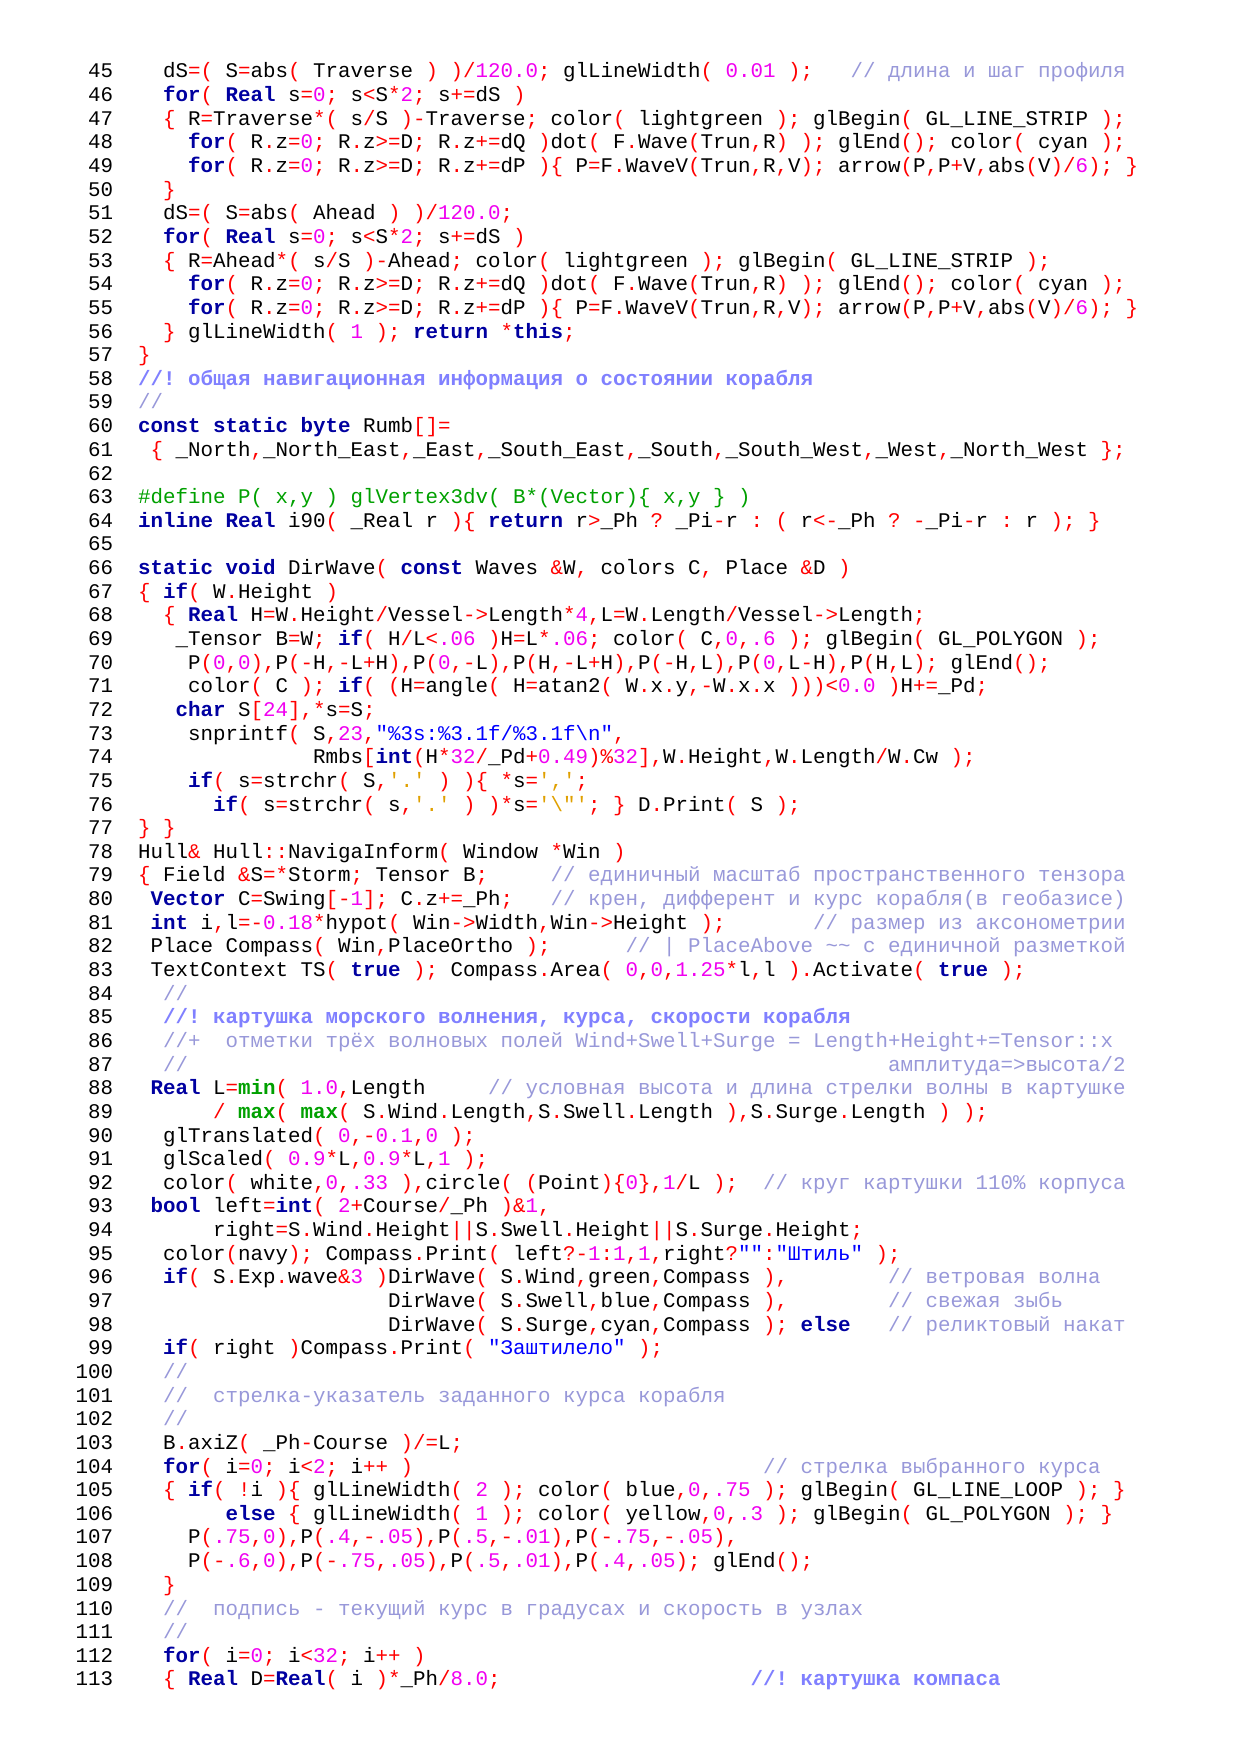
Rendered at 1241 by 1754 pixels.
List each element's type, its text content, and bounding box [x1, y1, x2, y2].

subtitle 104 for( i=0; i<2; i++ ) // стрелка выбранного курса [75, 1456, 225, 1479]
subtitle 80 Vector C=Swing[-1]; C.z+=_Ph; // крен, дифферент и курс корабля(в геобазисе) [500, 888, 1181, 912]
subtitle 106 else { glLineWidth( 1 ); color( yellow,0,.3 ); glBegin( GL_POLYGON ); } [700, 1503, 813, 1527]
subtitle 60 const static byte Rumb[]= [75, 415, 363, 439]
subtitle 56 } glLineWidth( 1 ); return *this; [325, 321, 1181, 344]
subtitle 103 B.axiZ( _Ph-Course )/=L; [450, 1432, 1181, 1456]
subtitle 100 // [75, 1361, 1181, 1385]
subtitle 98 DirWave( S.Surge,cyan,Compass ); else // реликтовый накат [763, 1314, 1181, 1337]
subtitle 107 P(.75,0),P(.4,-.05),P(.5,-.01),P(-.75,-.05), [450, 1527, 575, 1550]
subtitle 57 } [75, 344, 1181, 368]
subtitle 82 Place Compass( Win,PlaceOrtho ); // | PlaceAbove ~~ c единичной разметкой [525, 935, 1181, 959]
subtitle 96 if( S.Exp.wave&3 )DirWave( S.Wind,green,Compass ), // ветровая волна [75, 1266, 213, 1290]
subtitle 46 for( Real s=0; s<S*2; s+=dS ) [75, 84, 288, 108]
subtitle 85 //! картушка морского волнения, курса, скорости корабля [75, 1006, 1181, 1030]
subtitle 60 const static byte Rumb[]= [413, 415, 1181, 439]
subtitle 88 Real L=min( 1.0,Length // условная высота и длина стрелки волны в картушке [225, 1077, 350, 1101]
subtitle 91 glScaled( 0.9*L,0.9*L,1 ); [263, 1148, 338, 1172]
subtitle 106 else { glLineWidth( 1 ); color( yellow,0,.3 ); glBegin( GL_POLYGON ); } [75, 1503, 313, 1527]
subtitle 46 for( Real s=0; s<S*2; s+=dS ) [300, 84, 350, 108]
subtitle 92 color( white,0,.33 ),circle( (Point){0},1/L ); // круг картушки 110% корпуса [713, 1172, 1181, 1196]
subtitle 91 glScaled( 0.9*L,0.9*L,1 ); [425, 1148, 1181, 1172]
subtitle 86 //+ отметки трёх волновых полей Wind+Swell+Surge = Length+Height+=Tensor::x [75, 1030, 1181, 1054]
subtitle 104 for( i=0; i<2; i++ ) // стрелка выбранного курса [363, 1456, 1181, 1479]
subtitle 97 DirWave( S.Swell,blue,Compass ), // свежая зыбь [763, 1290, 1181, 1314]
subtitle 69 _Tensor B=W; if( H/L<.06 )H=L*.06; color( C,0,.6 ); glBegin( GL_POLYGON ); [1075, 628, 1181, 652]
subtitle 69 _Tensor B=W; if( H/L<.06 )H=L*.06; color( C,0,.6 ); glBegin( GL_POLYGON ); [75, 628, 175, 652]
subtitle 107 P(.75,0),P(.4,-.05),P(.5,-.01),P(-.75,-.05), [75, 1527, 188, 1550]
subtitle 75 if( s=strchr( S,'.' ) ){ *s=','; [525, 770, 1181, 793]
subtitle 97 DirWave( S.Swell,blue,Compass ), // свежая зыбь [75, 1290, 388, 1314]
subtitle 79 { Field &S=*Storm; Tensor B; // единичный масштаб пространственного тензора [75, 864, 1181, 888]
subtitle 45 dS=( S=abs( Traverse ) )/120.0; glLineWidth( 0.01 ); // длина и шаг профиля [700, 61, 1181, 84]
subtitle 81 int i,l=-0.18*hypot( Win->Width,Win->Height ); // размер из аксонометрии [75, 912, 200, 935]
subtitle 48 for( R.z=0; R.z>=D; R.z+=dQ )dot( F.Wave(Trun,R) ); glEnd(); color( cyan ); [75, 131, 250, 155]
subtitle 50 } [75, 179, 1181, 202]
subtitle 105 { if( !i ){ glLineWidth( 2 ); color( blue,0,.75 ); glBegin( GL_LINE_LOOP ); } [450, 1479, 538, 1503]
subtitle 69 _Tensor B=W; if( H/L<.06 )H=L*.06; color( C,0,.6 ); glBegin( GL_POLYGON ); [425, 628, 500, 652]
subtitle 74 Rmbs[int(H*32/_Pd+0.49)%32],W.Height,W.Length/W.Cw ); [363, 746, 425, 770]
subtitle 84 // [75, 983, 1181, 1006]
subtitle 108 P(-.6,0),P(-.75,.05),P(.5,.01),P(.4,.05); glEnd(); [313, 1550, 450, 1574]
subtitle 46 for( Real s=0; s<S*2; s+=dS ) [388, 84, 438, 108]
subtitle 83 TextContext TS( true ); Compass.Area( 0,0,1.25*l,l ).Activate( true ); [913, 959, 1181, 983]
subtitle 64 inline Real i90( _Real r ){ return r>_Ph ? _Pi-r : ( r<-_Ph ? -_Pi-r : r ); } [75, 510, 288, 533]
subtitle 94 right=S.Wind.Height||S.Swell.Height||S.Surge.Height; [75, 1219, 213, 1243]
subtitle 83 TextContext TS( true ); Compass.Area( 0,0,1.25*l,l ).Activate( true ); [600, 959, 738, 983]
subtitle 54 for( R.z=0; R.z>=D; R.z+=dQ )dot( F.Wave(Trun,R) ); glEnd(); color( cyan ); [75, 273, 250, 297]
subtitle 108 P(-.6,0),P(-.75,.05),P(.5,.01),P(.4,.05); glEnd(); [463, 1550, 575, 1574]
subtitle 90 glTranslated( 0,-0.1,0 ); [75, 1124, 1181, 1148]
subtitle 93 bool left=int( 2+Course/_Ph )&1, [75, 1196, 213, 1219]
subtitle 71 color( C ); if( (H=angle( H=atan2( W.x.y,-W.x.x )))<0.0 )H+=_Pd; [300, 675, 400, 699]
subtitle 74 Rmbs[int(H*32/_Pd+0.49)%32],W.Height,W.Length/W.Cw ); [950, 746, 1181, 770]
subtitle 78 Hull& Hull::NavigaInform( Window *Win ) [613, 841, 1181, 864]
subtitle 113 { Real D=Real( i )*_Ph/8.0; //! картушка компаса [75, 1668, 1181, 1692]
subtitle 106 else { glLineWidth( 1 ); color( yellow,0,.3 ); glBegin( GL_POLYGON ); } [1063, 1503, 1181, 1527]
subtitle 67 { if( W.Height ) [325, 581, 1181, 604]
subtitle 110 // подпись - текущий курс в градусах и скорость в узлах [75, 1597, 1181, 1621]
subtitle 46 for( Real s=0; s<S*2; s+=dS ) [513, 84, 1181, 108]
subtitle 69 _Tensor B=W; if( H/L<.06 )H=L*.06; color( C,0,.6 ); glBegin( GL_POLYGON ); [538, 628, 613, 652]
subtitle 74 Rmbs[int(H*32/_Pd+0.49)%32],W.Height,W.Length/W.Cw ); [525, 746, 663, 770]
subtitle 67 { if( W.Height ) [75, 581, 213, 604]
subtitle 74 Rmbs[int(H*32/_Pd+0.49)%32],W.Height,W.Length/W.Cw ); [75, 746, 313, 770]
subtitle 55 for( R.z=0; R.z>=D; R.z+=dP ){ P=F.WaveV(Trun,R,V); arrow(P,P+V,abs(V)/6); } [75, 297, 250, 321]
subtitle 95 color(navy); Compass.Print( left?-1:1,1,right?"":"Штиль" ); [75, 1243, 163, 1266]
subtitle 87 // амплитуда=>высота/2 [75, 1054, 1181, 1077]
subtitle 105 { if( !i ){ glLineWidth( 2 ); color( blue,0,.75 ); glBegin( GL_LINE_LOOP ); } [675, 1479, 800, 1503]
subtitle 91 glScaled( 0.9*L,0.9*L,1 ); [350, 1148, 413, 1172]
subtitle 68 { Real H=W.Height/Vessel->Length*4,L=W.Length/Vessel->Length; [913, 604, 1181, 628]
subtitle 83 TextContext TS( true ); Compass.Area( 0,0,1.25*l,l ).Activate( true ); [325, 959, 450, 983]
subtitle 109 } [75, 1574, 1181, 1597]
subtitle 63 #define P( x,y ) glVertex3dv( B*(Vector){ x,y } ) [75, 486, 1181, 510]
subtitle 104 for( i=0; i<2; i++ ) // стрелка выбранного курса [300, 1456, 350, 1479]
subtitle 59 // [75, 392, 1181, 415]
subtitle 68 { Real H=W.Height/Vessel->Length*4,L=W.Length/Vessel->Length; [75, 604, 250, 628]
subtitle 108 P(-.6,0),P(-.75,.05),P(.5,.01),P(.4,.05); glEnd(); [75, 1550, 188, 1574]
subtitle 112 for( i=0; i<32; i++ ) [75, 1645, 225, 1668]
subtitle 66 static void DirWave( const Waves &W, colors C, Place &D ) [375, 557, 475, 581]
subtitle 82 Place Compass( Win,PlaceOrtho ); // | PlaceAbove ~~ c единичной разметкой [75, 935, 150, 959]
subtitle 111 // [75, 1621, 1181, 1645]
subtitle 76 if( s=strchr( s,'.' ) )*s='\"'; } D.Print( S ); [75, 793, 1181, 817]
subtitle 112 for( i=0; i<32; i++ ) [375, 1645, 1181, 1668]
subtitle 108 P(-.6,0),P(-.75,.05),P(.5,.01),P(.4,.05); glEnd(); [775, 1550, 1181, 1574]
subtitle 70 P(0,0),P(-H,-L+H),P(0,-L),P(H,-L+H),P(-H,L),P(0,L-H),P(H,L); glEnd(); [75, 652, 188, 675]
subtitle 70 P(0,0),P(-H,-L+H),P(0,-L),P(H,-L+H),P(-H,L),P(0,L-H),P(H,L); glEnd(); [1013, 652, 1181, 675]
subtitle 92 color( white,0,.33 ),circle( (Point){0},1/L ); // круг картушки 110% корпуса [75, 1172, 163, 1196]
subtitle 106 else { glLineWidth( 1 ); color( yellow,0,.3 ); glBegin( GL_POLYGON ); } [450, 1503, 538, 1527]
subtitle 73 snprintf( S,23,"%3s:%3.1f/%3.1f\n", [325, 723, 1181, 746]
subtitle 71 color( C ); if( (H=angle( H=atan2( W.x.y,-W.x.x )))<0.0 )H+=_Pd; [788, 675, 900, 699]
subtitle 45 dS=( S=abs( Traverse ) )/120.0; glLineWidth( 0.01 ); // длина и шаг профиля [425, 61, 563, 84]
subtitle 89 / max( max( S.Wind.Length,S.Swell.Length ),S.Surge.Length ) ); [75, 1101, 363, 1124]
subtitle 74 Rmbs[int(H*32/_Pd+0.49)%32],W.Height,W.Length/W.Cw ); [438, 746, 488, 770]
subtitle 73 snprintf( S,23,"%3s:%3.1f/%3.1f\n", [75, 723, 188, 746]
subtitle 89 / max( max( S.Wind.Length,S.Swell.Length ),S.Surge.Length ) ); [938, 1101, 1181, 1124]
subtitle 45 dS=( S=abs( Traverse ) )/120.0; glLineWidth( 0.01 ); // длина и шаг профиля [75, 61, 163, 84]
subtitle 49 for( R.z=0; R.z>=D; R.z+=dP ){ P=F.WaveV(Trun,R,V); arrow(P,P+V,abs(V)/6); } [75, 155, 250, 179]
subtitle 54 for( R.z=0; R.z>=D; R.z+=dQ )dot( F.Wave(Trun,R) ); glEnd(); color( cyan ); [1100, 273, 1181, 297]
subtitle 107 P(.75,0),P(.4,-.05),P(.5,-.01),P(-.75,-.05), [588, 1527, 1181, 1550]
subtitle 55 for( R.z=0; R.z>=D; R.z+=dP ){ P=F.WaveV(Trun,R,V); arrow(P,P+V,abs(V)/6); } [1050, 297, 1181, 321]
subtitle 92 color( white,0,.33 ),circle( (Point){0},1/L ); // круг картушки 110% корпуса [600, 1172, 688, 1196]
subtitle 75 if( s=strchr( S,'.' ) ){ *s=','; [75, 770, 238, 793]
subtitle 56 } glLineWidth( 1 ); return *this; [75, 321, 188, 344]
subtitle 112 for( i=0; i<32; i++ ) [300, 1645, 363, 1668]
subtitle 52 for( Real s=0; s<S*2; s+=dS ) [300, 226, 350, 250]
subtitle 94 right=S.Wind.Height||S.Swell.Height||S.Surge.Height; [850, 1219, 1181, 1243]
subtitle 69 _Tensor B=W; if( H/L<.06 )H=L*.06; color( C,0,.6 ); glBegin( GL_POLYGON ); [713, 628, 825, 652]
subtitle 72 char S[24],*s=S; [75, 699, 238, 723]
subtitle 99 if( right )Compass.Print( "Заштилело" ); [75, 1337, 1181, 1361]
subtitle 72 char S[24],*s=S; [250, 699, 325, 723]
subtitle 98 DirWave( S.Surge,cyan,Compass ); else // реликтовый накат [75, 1314, 388, 1337]
subtitle 91 glScaled( 0.9*L,0.9*L,1 ); [75, 1148, 163, 1172]
subtitle 78 Hull& Hull::NavigaInform( Window *Win ) [75, 841, 138, 864]
subtitle 61 { _North,_North_East,_East,_South_East,_South,_South_West,_West,_North_West }; [75, 439, 175, 462]
subtitle 66 static void DirWave( const Waves &W, colors C, Place &D ) [75, 557, 288, 581]
subtitle 58 //! общая навигационная информация о состоянии корабля [75, 368, 1181, 392]
subtitle 66 static void DirWave( const Waves &W, colors C, Place &D ) [838, 557, 1181, 581]
subtitle 72 char S[24],*s=S; [363, 699, 1181, 723]
subtitle 77 } } [75, 817, 1181, 841]
subtitle 47 { R=Traverse*( s/S )-Traverse; color( lightgreen ); glBegin( GL_LINE_STRIP ); [1100, 108, 1181, 131]
subtitle 105 { if( !i ){ glLineWidth( 2 ); color( blue,0,.75 ); glBegin( GL_LINE_LOOP ); } [1075, 1479, 1181, 1503]
subtitle 53 { R=Ahead*( s/S )-Ahead; color( lightgreen ); glBegin( GL_LINE_STRIP ); [75, 250, 188, 273]
subtitle 70 P(0,0),P(-H,-L+H),P(0,-L),P(H,-L+H),P(-H,L),P(0,L-H),P(H,L); glEnd(); [200, 652, 275, 675]
subtitle 103 B.axiZ( _Ph-Course )/=L; [400, 1432, 438, 1456]
subtitle 71 color( C ); if( (H=angle( H=atan2( W.x.y,-W.x.x )))<0.0 )H+=_Pd; [975, 675, 1181, 699]
subtitle 52 for( Real s=0; s<S*2; s+=dS ) [75, 226, 288, 250]
subtitle 103 B.axiZ( _Ph-Course )/=L; [75, 1432, 163, 1456]
subtitle 93 bool left=int( 2+Course/_Ph )&1, [500, 1196, 1181, 1219]
subtitle 71 color( C ); if( (H=angle( H=atan2( W.x.y,-W.x.x )))<0.0 )H+=_Pd; [75, 675, 188, 699]
subtitle 96 if( S.Exp.wave&3 )DirWave( S.Wind,green,Compass ), // ветровая волна [763, 1266, 1181, 1290]
subtitle 108 P(-.6,0),P(-.75,.05),P(.5,.01),P(.4,.05); glEnd(); [200, 1550, 300, 1574]
subtitle 48 for( R.z=0; R.z>=D; R.z+=dQ )dot( F.Wave(Trun,R) ); glEnd(); color( cyan ); [1100, 131, 1181, 155]
subtitle 95 color(navy); Compass.Print( left?-1:1,1,right?"":"Штиль" ); [563, 1243, 663, 1266]
subtitle 103 B.axiZ( _Ph-Course )/=L; [238, 1432, 263, 1456]
subtitle 88 Real L=min( 1.0,Length // условная высота и длина стрелки волны в картушке [488, 1077, 1181, 1101]
subtitle 64 inline Real i90( _Real r ){ return r>_Ph ? _Pi-r : ( r<-_Ph ? -_Pi-r : r ); } [450, 510, 575, 533]
subtitle 81 int i,l=-0.18*hypot( Win->Width,Win->Height ); // размер из аксонометрии [700, 912, 1181, 935]
subtitle 51 dS=( S=abs( Ahead ) )/120.0; [75, 202, 1181, 226]
subtitle 112 for( i=0; i<32; i++ ) [238, 1645, 288, 1668]
subtitle 64 inline Real i90( _Real r ){ return r>_Ph ? _Pi-r : ( r<-_Ph ? -_Pi-r : r ); } [1050, 510, 1181, 533]
subtitle 101 // стрелка-указатель заданного курса корабля [75, 1385, 1181, 1408]
subtitle 53 { R=Ahead*( s/S )-Ahead; color( lightgreen ); glBegin( GL_LINE_STRIP ); [1025, 250, 1181, 273]
subtitle 108 P(-.6,0),P(-.75,.05),P(.5,.01),P(.4,.05); glEnd(); [588, 1550, 713, 1574]
subtitle 93 bool left=int( 2+Course/_Ph )&1, [263, 1196, 363, 1219]
subtitle 62 [75, 462, 1181, 486]
subtitle 107 P(.75,0),P(.4,-.05),P(.5,-.01),P(-.75,-.05), [200, 1527, 300, 1550]
subtitle 80 Vector C=Swing[-1]; C.z+=_Ph; // крен, дифферент и курс корабля(в геобазисе) [75, 888, 238, 912]
subtitle 102 // [75, 1408, 1181, 1432]
subtitle 80 Vector C=Swing[-1]; C.z+=_Ph; // крен, дифферент и курс корабля(в геобазисе) [325, 888, 400, 912]
subtitle 107 P(.75,0),P(.4,-.05),P(.5,-.01),P(-.75,-.05), [313, 1527, 438, 1550]
subtitle 47 { R=Traverse*( s/S )-Traverse; color( lightgreen ); glBegin( GL_LINE_STRIP ); [75, 108, 188, 131]
subtitle 61 { _North,_North_East,_East,_South_East,_South,_South_West,_West,_North_West }; [1100, 439, 1181, 462]
subtitle 75 if( s=strchr( S,'.' ) ){ *s=','; [375, 770, 513, 793]
subtitle 65 [75, 533, 1181, 557]
subtitle 52 for( Real s=0; s<S*2; s+=dS ) [388, 226, 438, 250]
subtitle 92 color( white,0,.33 ),circle( (Point){0},1/L ); // круг картушки 110% корпуса [313, 1172, 425, 1196]
subtitle 88 Real L=min( 1.0,Length // условная высота и длина стрелки волны в картушке [75, 1077, 213, 1101]
subtitle 105 { if( !i ){ glLineWidth( 2 ); color( blue,0,.75 ); glBegin( GL_LINE_LOOP ); } [75, 1479, 250, 1503]
subtitle 69 _Tensor B=W; if( H/L<.06 )H=L*.06; color( C,0,.6 ); glBegin( GL_POLYGON ); [313, 628, 388, 652]
subtitle 49 for( R.z=0; R.z>=D; R.z+=dP ){ P=F.WaveV(Trun,R,V); arrow(P,P+V,abs(V)/6); } [1050, 155, 1181, 179]
subtitle 104 for( i=0; i<2; i++ ) // стрелка выбранного курса [238, 1456, 288, 1479]
subtitle 52 for( Real s=0; s<S*2; s+=dS ) [513, 226, 1181, 250]
subtitle 95 color(navy); Compass.Print( left?-1:1,1,right?"":"Штиль" ); [725, 1243, 1181, 1266]
subtitle 81 int i,l=-0.18*hypot( Win->Width,Win->Height ); // размер из аксонометрии [238, 912, 325, 935]
subtitle 83 TextContext TS( true ); Compass.Area( 0,0,1.25*l,l ).Activate( true ); [75, 959, 150, 983]
